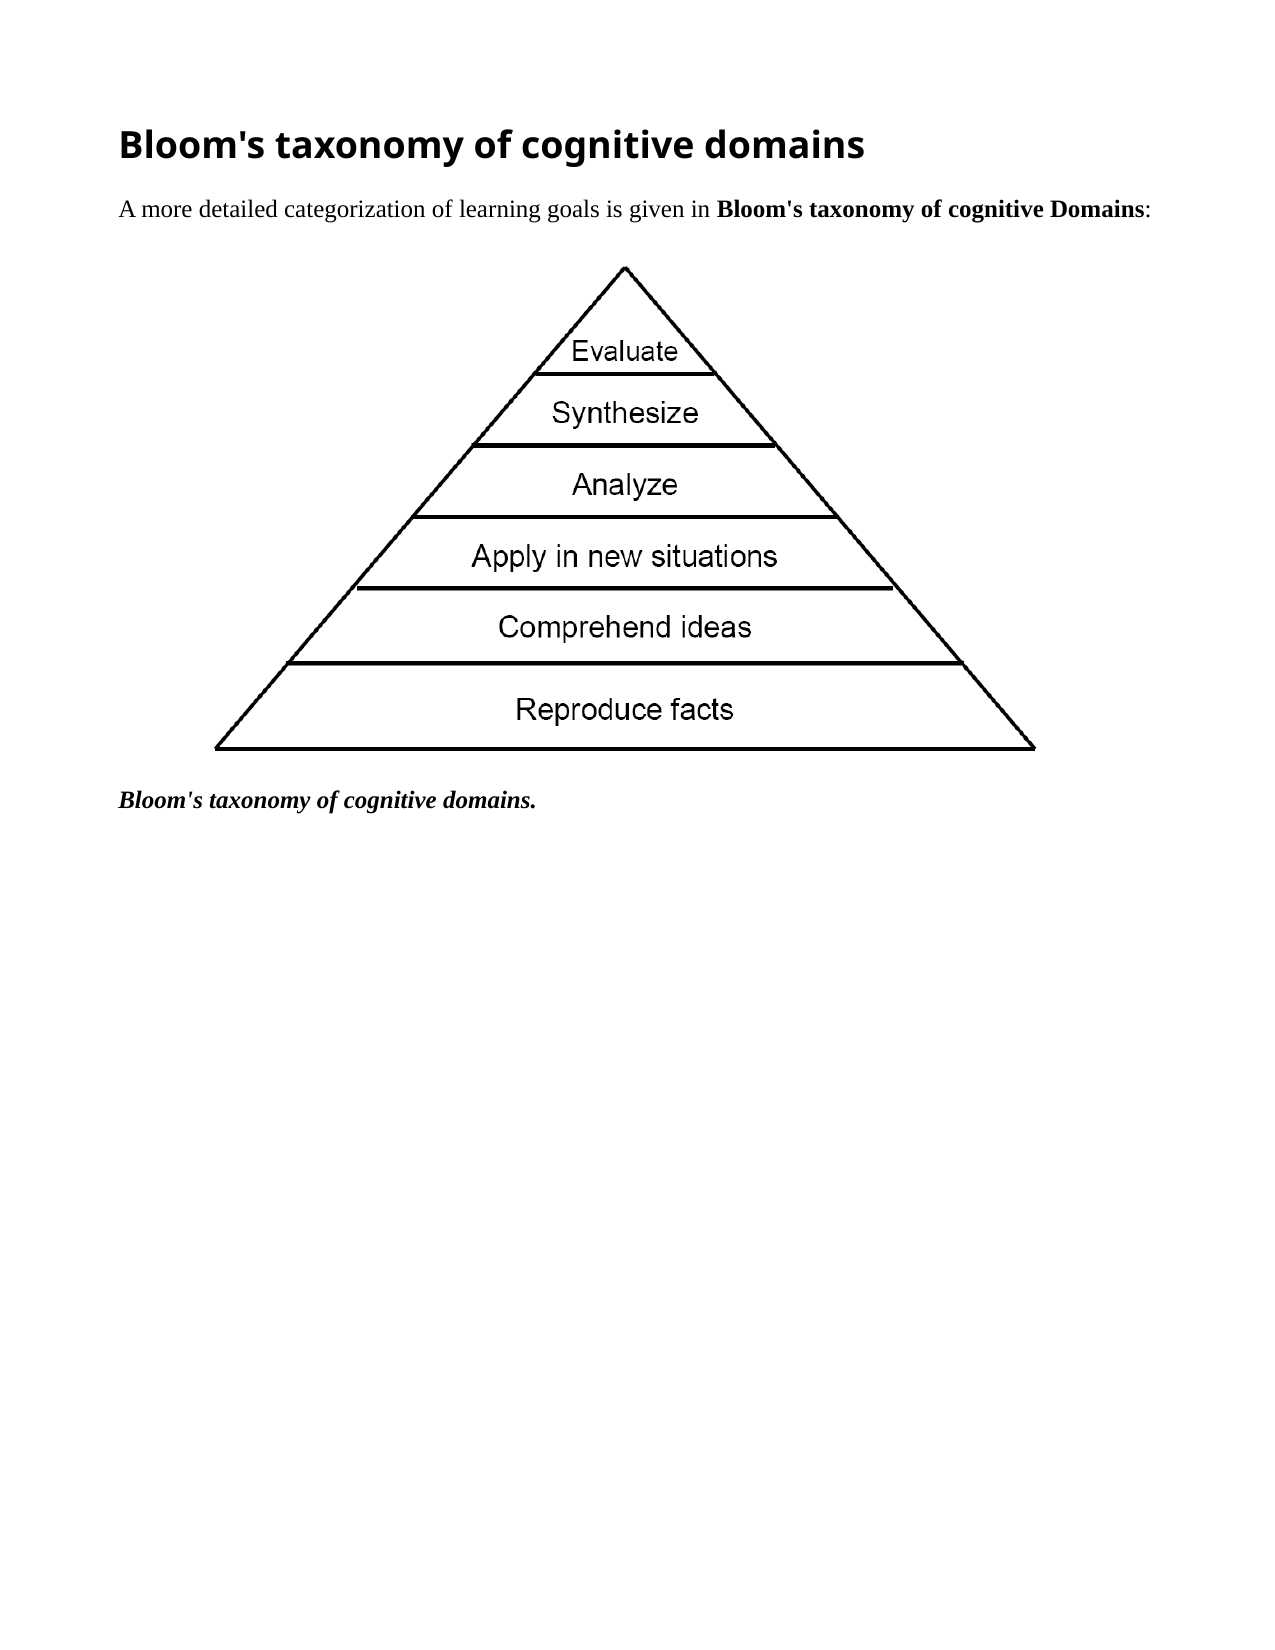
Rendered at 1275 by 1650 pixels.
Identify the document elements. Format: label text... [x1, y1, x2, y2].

text Bloom's taxonomy of cognitive domains. [118, 248, 1157, 813]
subtitle Bloom's taxonomy of cognitive domains [118, 118, 1157, 169]
text A more detailed categorization of learning goals is given in Bloom's taxonomy of cognitive Domains: [118, 194, 1157, 223]
